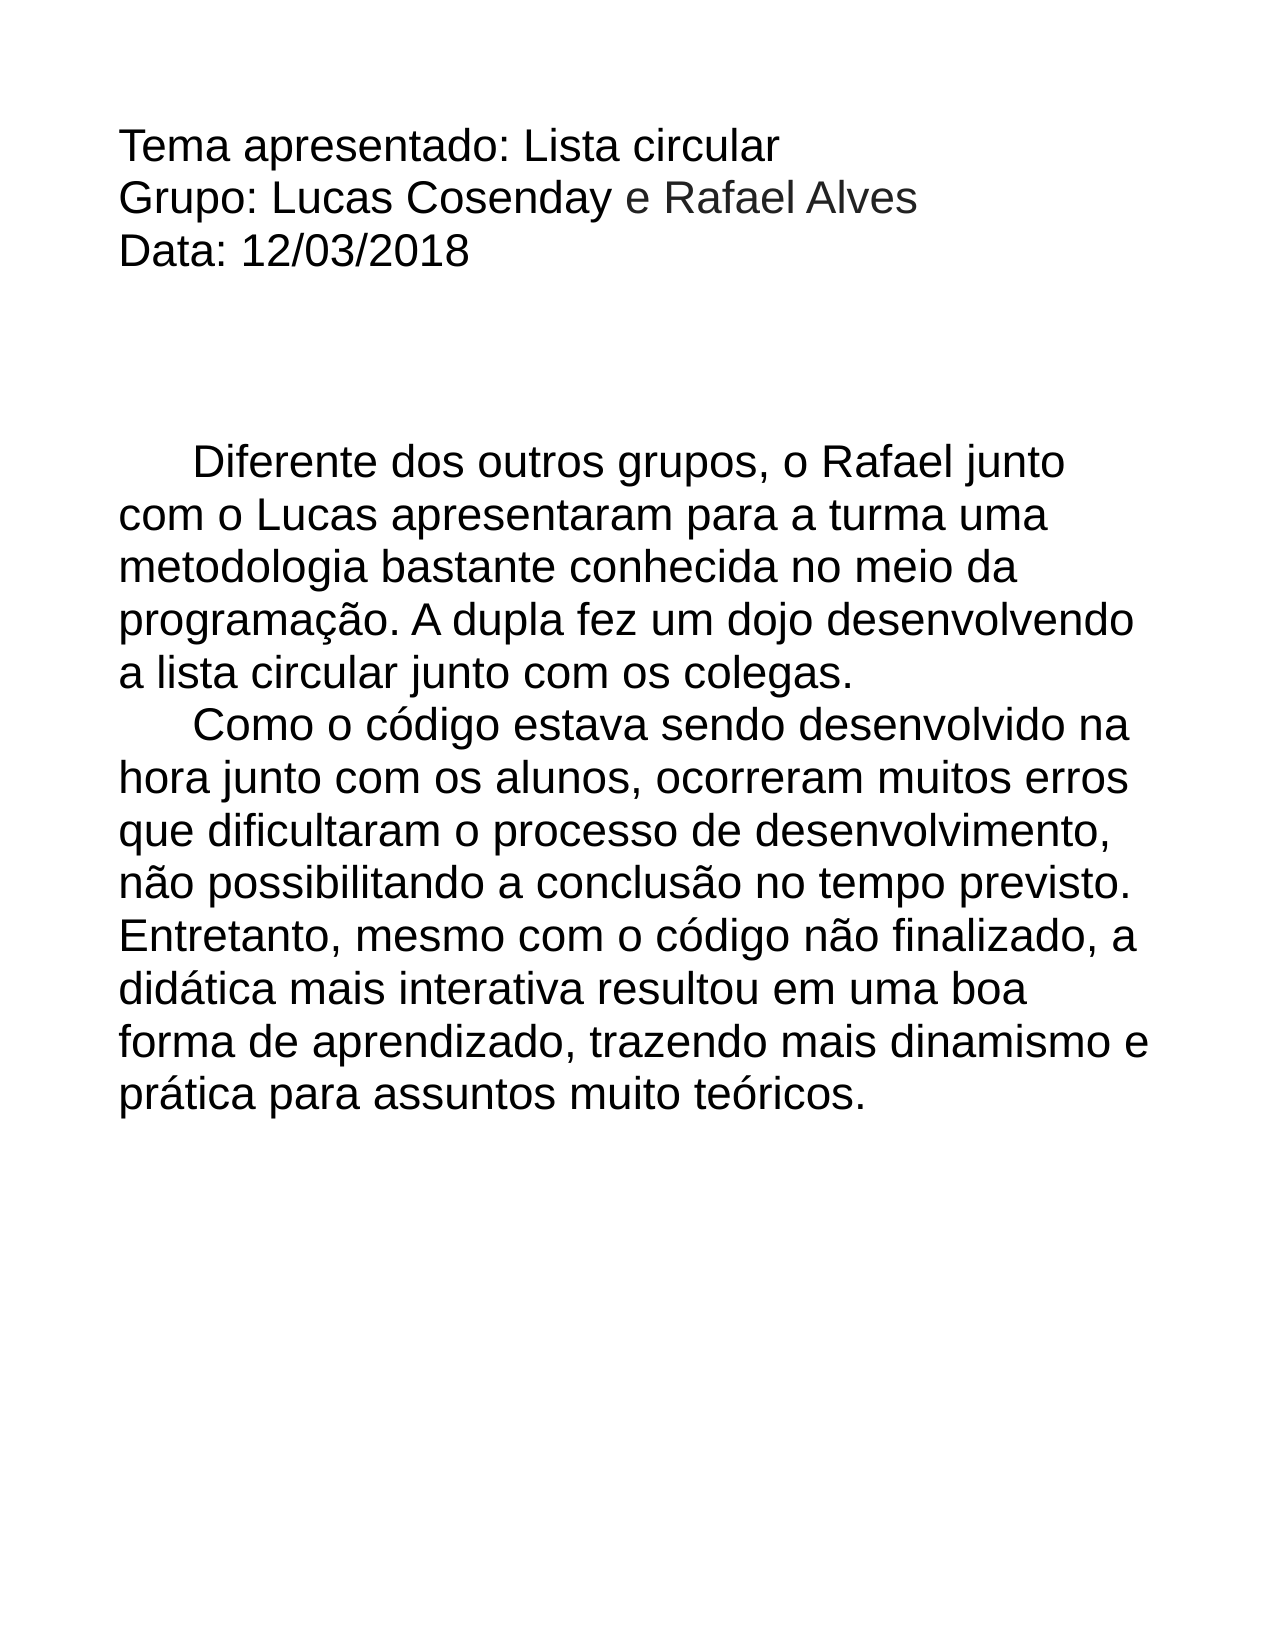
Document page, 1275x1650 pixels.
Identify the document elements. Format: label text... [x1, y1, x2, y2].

text Grupo: Lucas Cosenday e Rafael Alves [118, 171, 1157, 223]
text Diferente dos outros grupos, o Rafael junto com o Lucas apresentaram para a turma uma metodologia bastante conhecida no meio da programação. A dupla fez um dojo desenvolvendo a lista circular junto com os colegas. Como o código estava sendo desenvolvido na hora junto com os alunos, ocorreram muitos erros que dificultaram o processo de desenvolvimento, não possibilitando a conclusão no tempo previsto. Entretanto, mesmo com o código não finalizado, a didática mais interativa resultou em uma boa forma de aprendizado, trazendo mais dinamismo e prática para assuntos muito teóricos. [118, 434, 1157, 1119]
text Data: 12/03/2018 [118, 223, 1157, 276]
text Tema apresentado: Lista circular [118, 118, 1157, 171]
